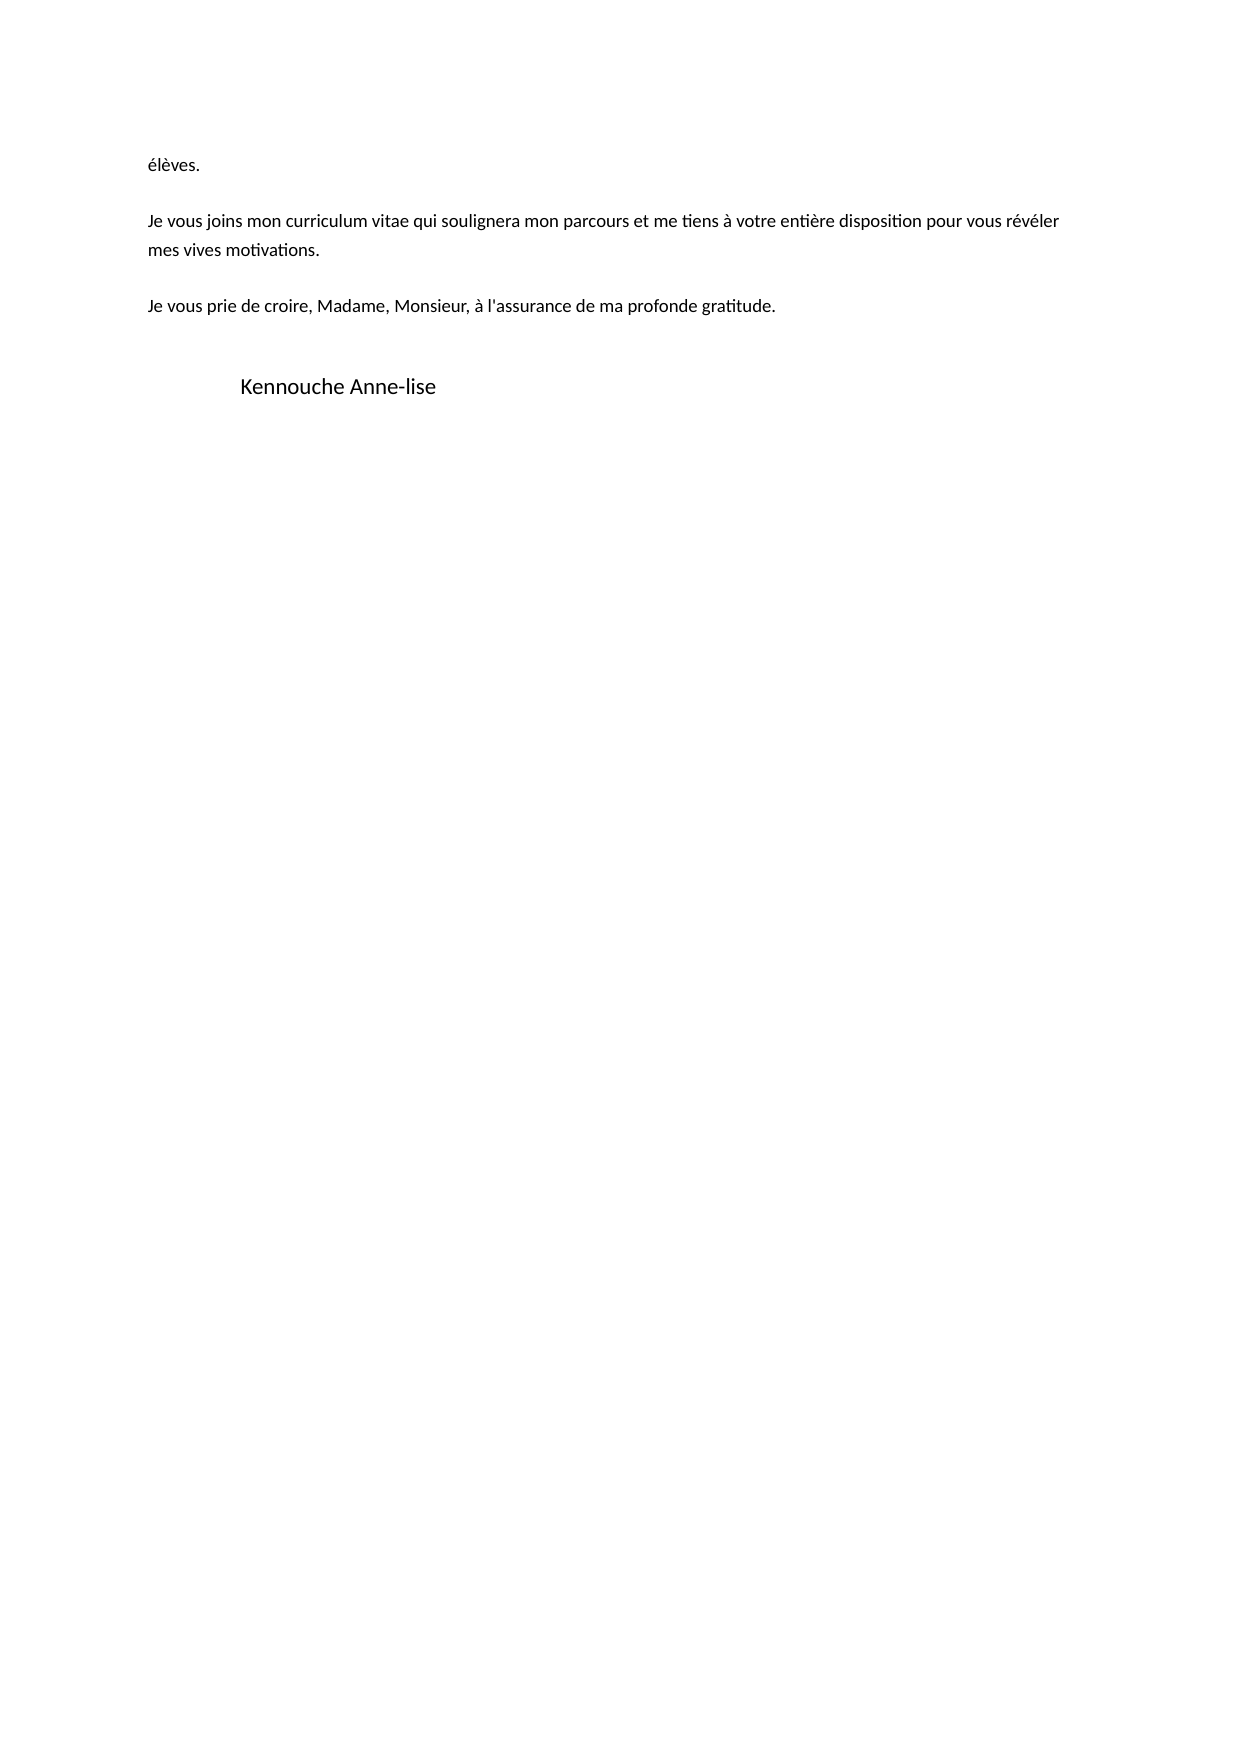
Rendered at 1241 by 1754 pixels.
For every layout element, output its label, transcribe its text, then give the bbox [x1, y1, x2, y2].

text élèves. Je vous joins mon curriculum vitae qui soulignera mon parcours et me tiens à votre entière disposition pour vous révéler mes vives motivations. Je vous prie de croire, Madame, Monsieur, à l'assurance de ma profonde gratitude. [148, 148, 1093, 318]
text Kennouche Anne-lise [148, 347, 1093, 400]
